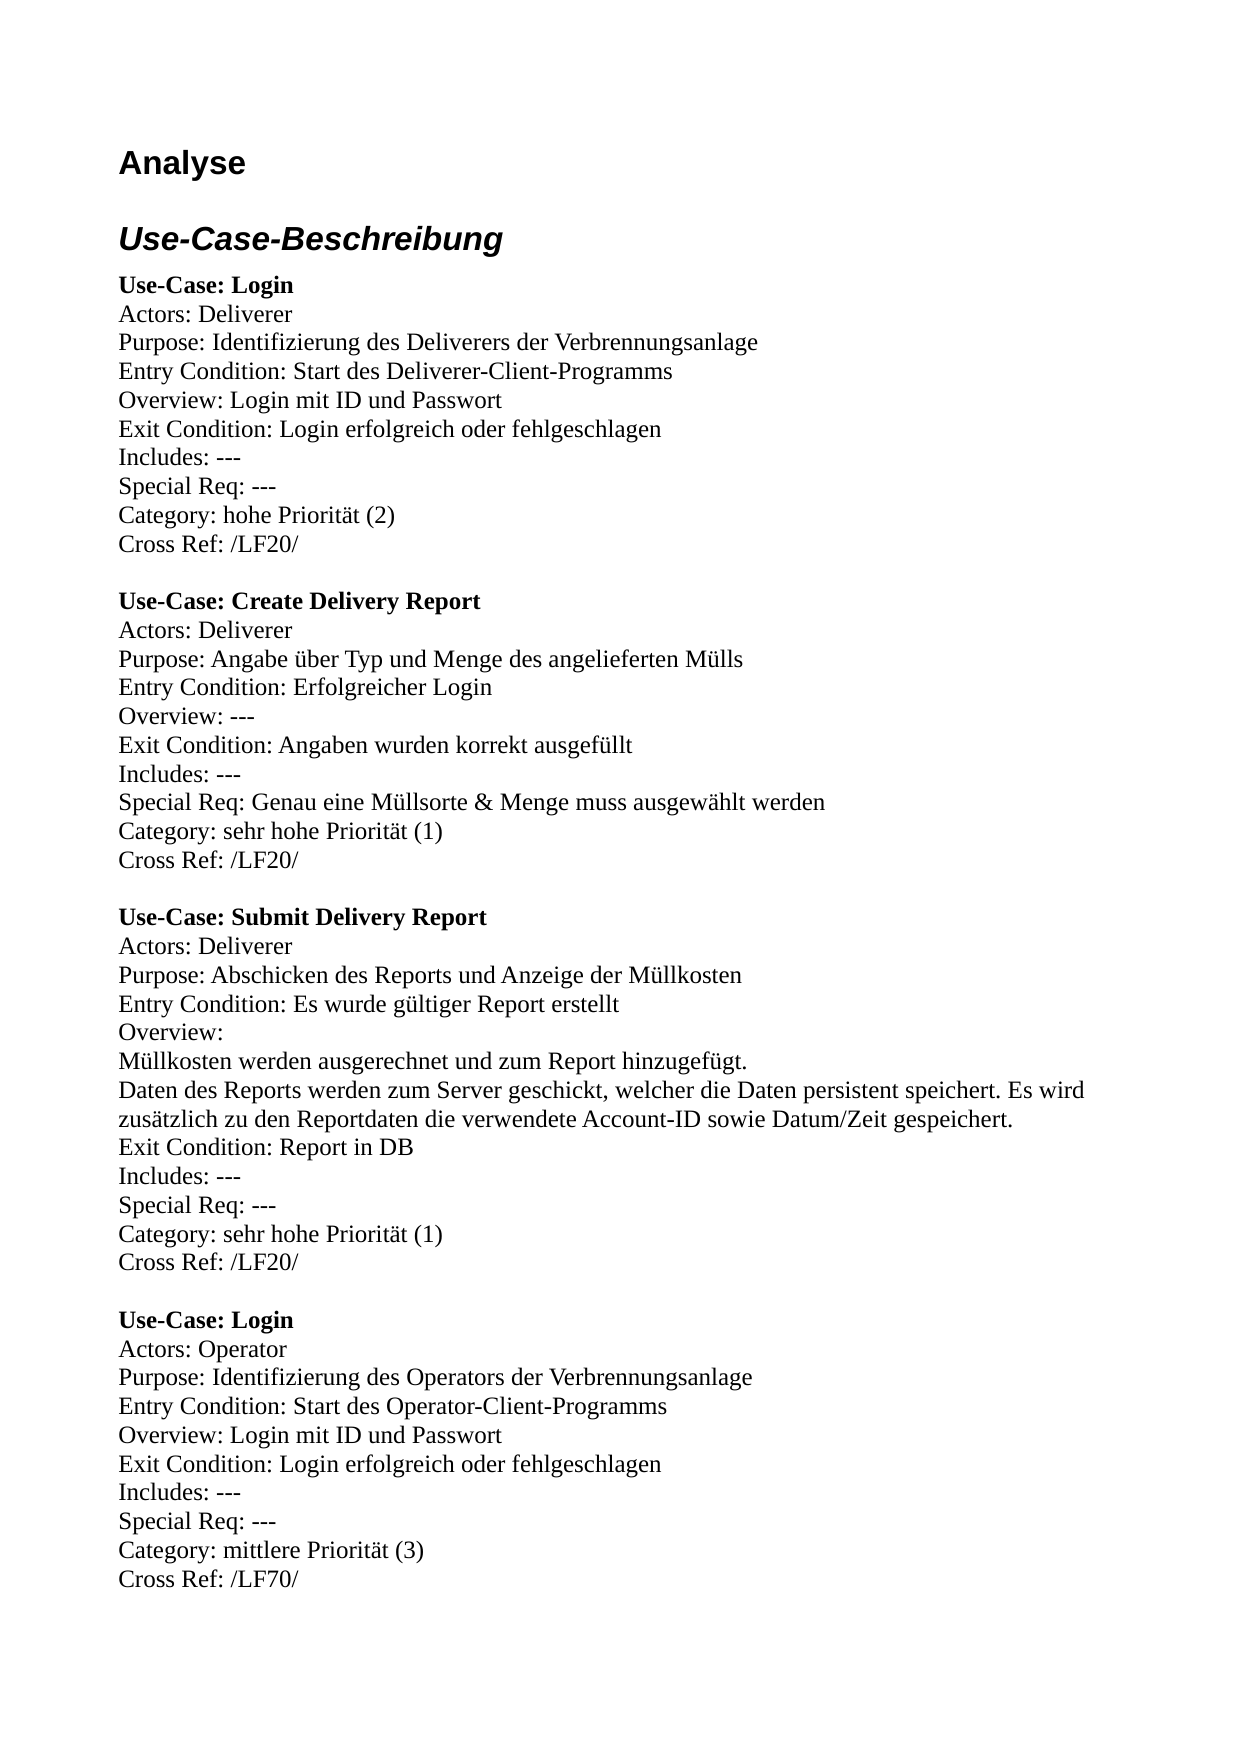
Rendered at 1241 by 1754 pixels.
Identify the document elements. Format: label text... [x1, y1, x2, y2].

text Exit Condition: Report in DB [118, 1132, 1122, 1161]
text Special Req: --- [118, 1190, 1122, 1219]
text Overview: [118, 1017, 1122, 1046]
text Includes: --- [118, 442, 1122, 471]
text Exit Condition: Login erfolgreich oder fehlgeschlagen [118, 1449, 1122, 1477]
text Cross Ref: /LF20/ [118, 845, 1122, 874]
text Entry Condition: Start des Operator-Client-Programms [118, 1391, 1122, 1420]
text Exit Condition: Login erfolgreich oder fehlgeschlagen [118, 414, 1122, 442]
text Müllkosten werden ausgerechnet und zum Report hinzugefügt. [118, 1046, 1122, 1075]
text Includes: --- [118, 759, 1122, 787]
text Entry Condition: Start des Deliverer-Client-Programms [118, 356, 1122, 385]
text Purpose: Identifizierung des Operators der Verbrennungsanlage [118, 1362, 1122, 1391]
text Purpose: Identifizierung des Deliverers der Verbrennungsanlage [118, 327, 1122, 356]
subtitle Analyse [118, 143, 1122, 182]
text Category: sehr hohe Priorität (1) [118, 816, 1122, 845]
text Purpose: Angabe über Typ und Menge des angelieferten Mülls [118, 644, 1122, 672]
text Daten des Reports werden zum Server geschickt, welcher die Daten persistent speichert. Es wird zusätzlich zu den Reportdaten die verwendete Account-ID sowie Datum/Zeit gespeichert. [118, 1075, 1122, 1132]
text Special Req: --- [118, 1506, 1122, 1535]
text Entry Condition: Es wurde gültiger Report erstellt [118, 989, 1122, 1017]
text Category: sehr hohe Priorität (1) [118, 1219, 1122, 1247]
text Purpose: Abschicken des Reports und Anzeige der Müllkosten [118, 960, 1122, 989]
text Includes: --- [118, 1161, 1122, 1190]
text Cross Ref: /LF20/ [118, 529, 1122, 557]
text Overview: Login mit ID und Passwort [118, 385, 1122, 414]
text Actors: Deliverer [118, 931, 1122, 960]
text Exit Condition: Angaben wurden korrekt ausgefüllt [118, 730, 1122, 759]
text Use-Case: Login [118, 270, 1122, 299]
text Overview: Login mit ID und Passwort [118, 1420, 1122, 1449]
text Use-Case: Create Delivery Report [118, 586, 1122, 615]
text Entry Condition: Erfolgreicher Login [118, 672, 1122, 701]
text Includes: --- [118, 1477, 1122, 1506]
text Overview: --- [118, 701, 1122, 730]
subtitle Use-Case-Beschreibung [118, 219, 1122, 257]
text Special Req: Genau eine Müllsorte & Menge muss ausgewählt werden [118, 787, 1122, 816]
text Category: hohe Priorität (2) [118, 500, 1122, 529]
text Actors: Operator [118, 1334, 1122, 1362]
text Actors: Deliverer [118, 615, 1122, 644]
text Cross Ref: /LF20/ [118, 1247, 1122, 1276]
text Cross Ref: /LF70/ [118, 1564, 1122, 1592]
text Use-Case: Submit Delivery Report [118, 902, 1122, 931]
text Special Req: --- [118, 471, 1122, 500]
text Use-Case: Login [118, 1305, 1122, 1334]
text Actors: Deliverer [118, 299, 1122, 327]
text Category: mittlere Priorität (3) [118, 1535, 1122, 1564]
